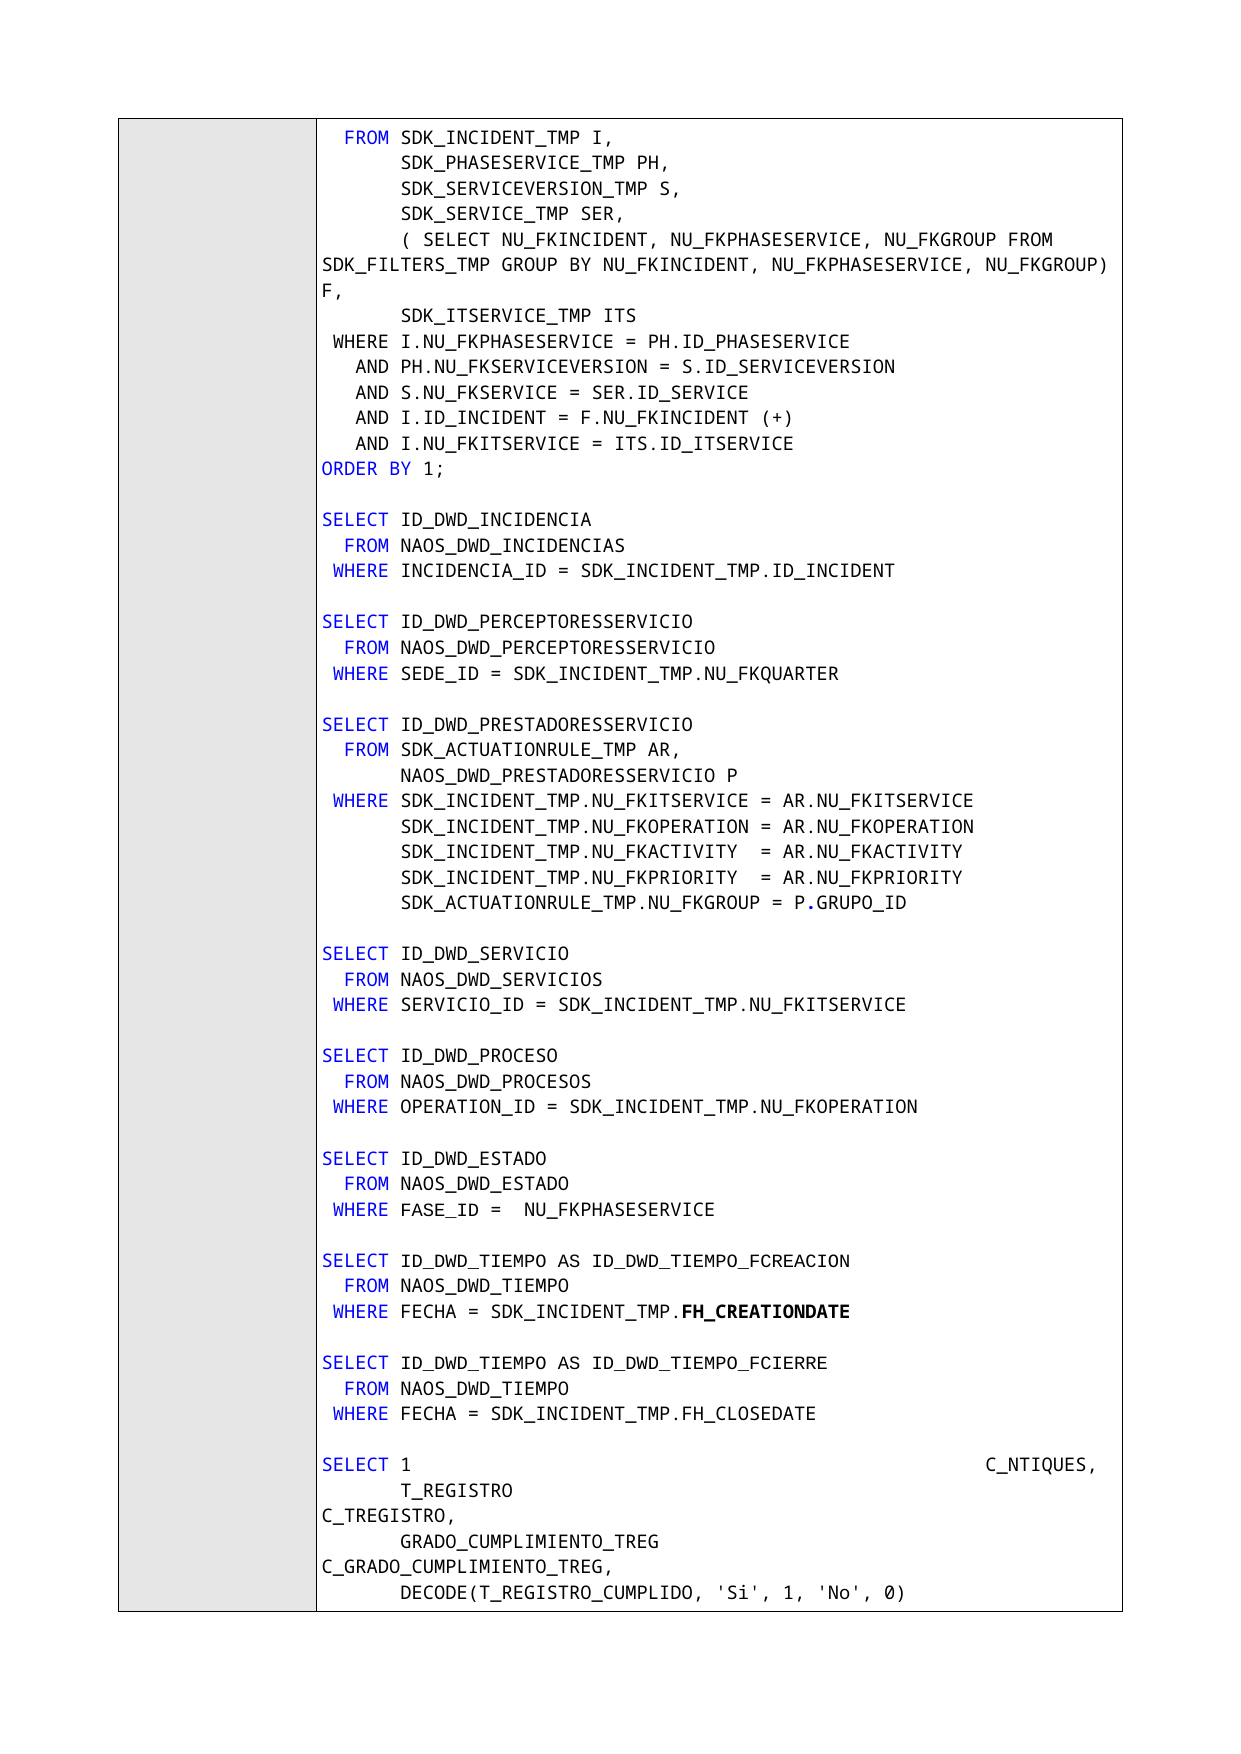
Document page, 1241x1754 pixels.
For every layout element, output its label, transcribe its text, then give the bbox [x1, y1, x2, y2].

table_cell FROM SDK_INCIDENT_TMP I, SDK_PHASESERVICE_TMP PH, SDK_SERVICEVERSION_TMP S, SDK_SERVICE_TMP SER, ( SELECT NU_FKINCIDENT, NU_FKPHASESERVICE, NU_FKGROUP FROM SDK_FILTERS_TMP GROUP BY NU_FKINCIDENT, NU_FKPHASESERVICE, NU_FKGROUP) F, SDK_ITSERVICE_TMP ITS WHERE I.NU_FKPHASESERVICE = PH.ID_PHASESERVICE AND PH.NU_FKSERVICEVERSION = S.ID_SERVICEVERSION AND S.NU_FKSERVICE = SER.ID_SERVICE AND I.ID_INCIDENT = F.NU_FKINCIDENT (+) AND I.NU_FKITSERVICE = ITS.ID_ITSERVICE ORDER BY 1; SELECT ID_DWD_INCIDENCIA FROM NAOS_DWD_INCIDENCIAS WHERE INCIDENCIA_ID = SDK_INCIDENT_TMP.ID_INCIDENT SELECT ID_DWD_PERCEPTORESSERVICIO FROM NAOS_DWD_PERCEPTORESSERVICIO WHERE SEDE_ID = SDK_INCIDENT_TMP.NU_FKQUARTER SELECT ID_DWD_PRESTADORESSERVICIO FROM SDK_ACTUATIONRULE_TMP AR, NAOS_DWD_PRESTADORESSERVICIO P WHERE SDK_INCIDENT_TMP.NU_FKITSERVICE = AR.NU_FKITSERVICE SDK_INCIDENT_TMP.NU_FKOPERATION = AR.NU_FKOPERATION SDK_INCIDENT_TMP.NU_FKACTIVITY = AR.NU_FKACTIVITY SDK_INCIDENT_TMP.NU_FKPRIORITY = AR.NU_FKPRIORITY SDK_ACTUATIONRULE_TMP.NU_FKGROUP = P.GRUPO_ID SELECT ID_DWD_SERVICIO FROM NAOS_DWD_SERVICIOS WHERE SERVICIO_ID = SDK_INCIDENT_TMP.NU_FKITSERVICE SELECT ID_DWD_PROCESO FROM NAOS_DWD_PROCESOS WHERE OPERATION_ID = SDK_INCIDENT_TMP.NU_FKOPERATION SELECT ID_DWD_ESTADO FROM NAOS_DWD_ESTADO WHERE FASE_ID = NU_FKPHASESERVICE SELECT ID_DWD_TIEMPO AS ID_DWD_TIEMPO_FCREACION FROM NAOS_DWD_TIEMPO WHERE FECHA = SDK_INCIDENT_TMP.FH_CREATIONDATE SELECT ID_DWD_TIEMPO AS ID_DWD_TIEMPO_FCIERRE FROM NAOS_DWD_TIEMPO WHERE FECHA = SDK_INCIDENT_TMP.FH_CLOSEDATE SELECT 1 C_NTIQUES, T_REGISTRO C_TREGISTRO, GRADO_CUMPLIMIENTO_TREG C_GRADO_CUMPLIMIENTO_TREG, DECODE(T_REGISTRO_CUMPLIDO, 'Si', 1, 'No', 0) [317, 119, 1122, 1611]
table_cell [119, 119, 316, 1611]
